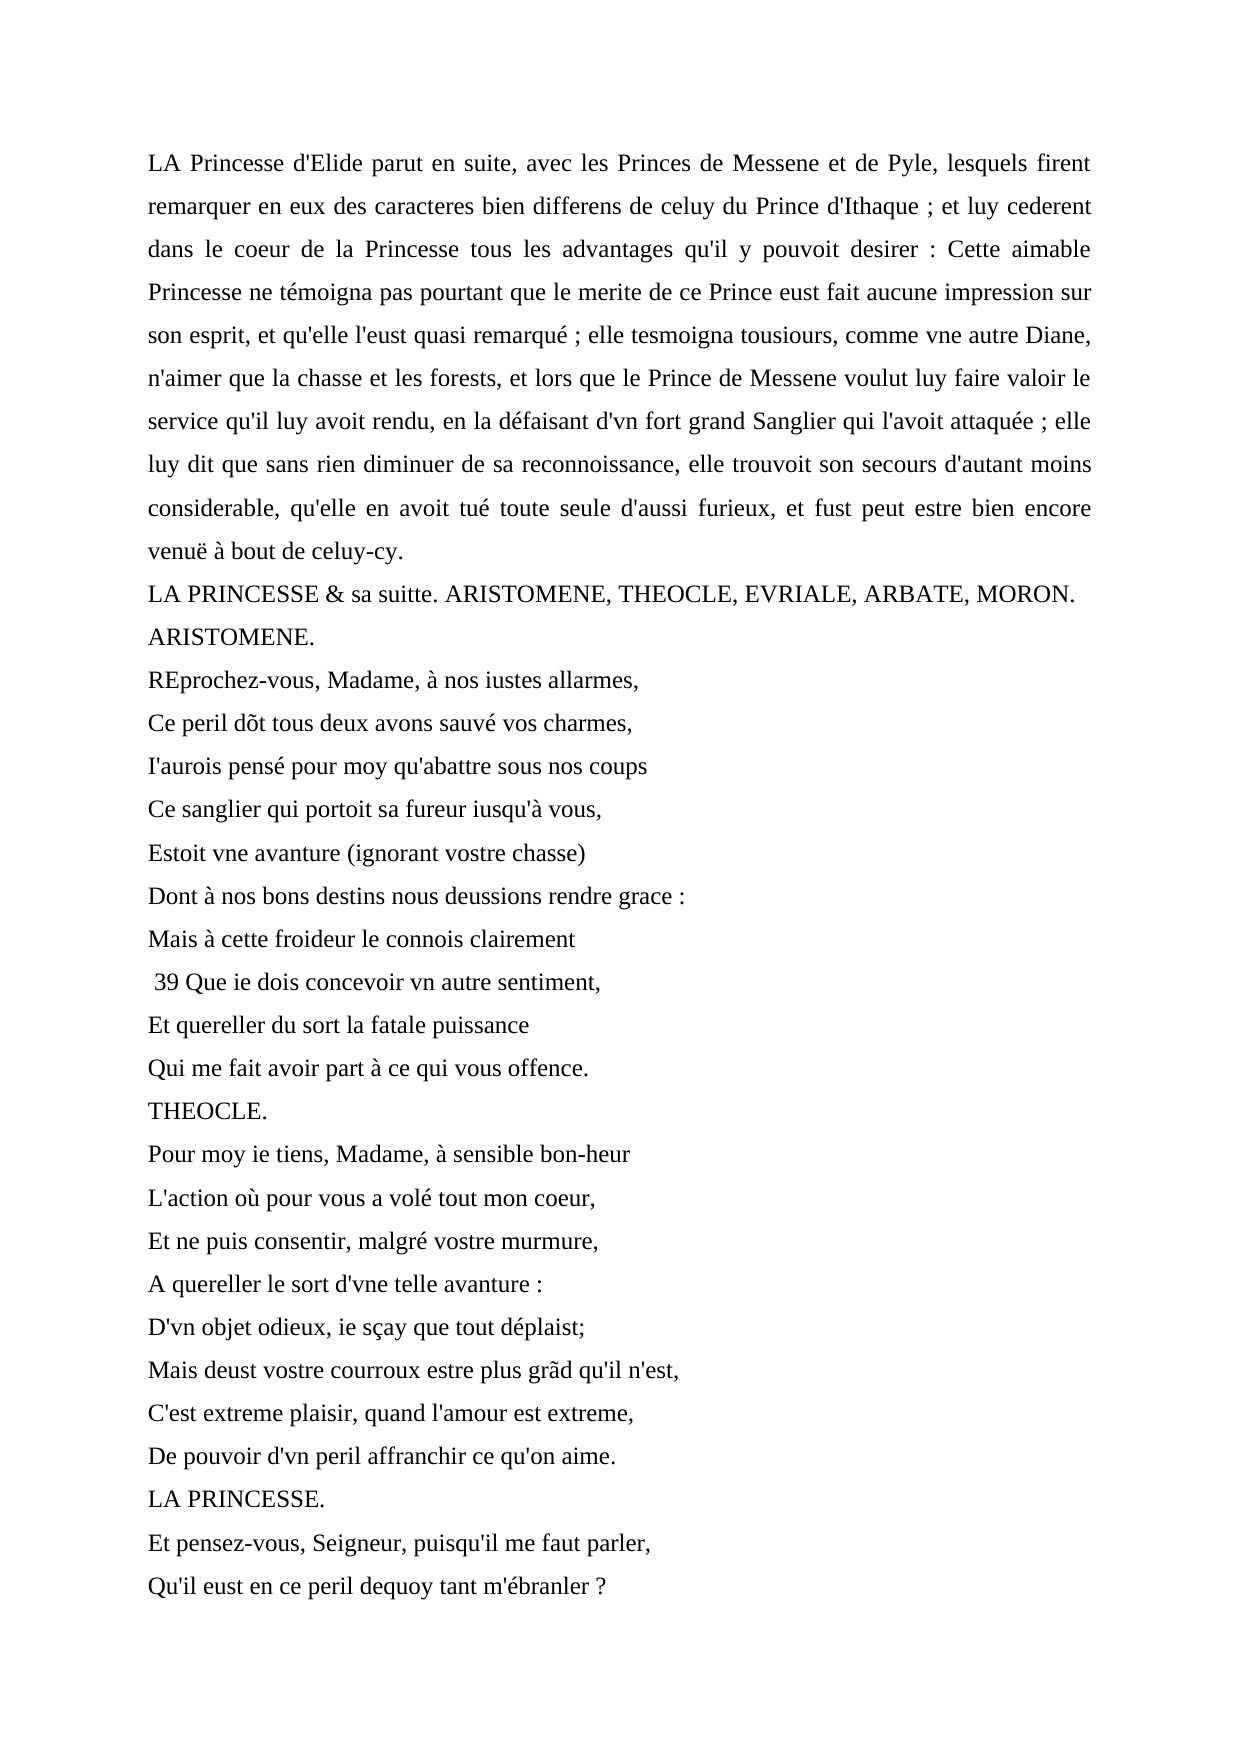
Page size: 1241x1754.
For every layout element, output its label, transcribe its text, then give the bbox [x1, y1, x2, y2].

text Pour moy ie tiens, Madame, à sensible bon-heur [148, 1139, 1093, 1168]
text I'aurois pensé pour moy qu'abattre sous nos coups [148, 751, 1093, 780]
text LA PRINCESSE. [148, 1484, 1093, 1513]
text Mais deust vostre courroux estre plus grãd qu'il n'est, [148, 1355, 1093, 1384]
text Et ne puis consentir, malgré vostre murmure, [148, 1226, 1093, 1254]
text L'action où pour vous a volé tout mon coeur, [148, 1183, 1093, 1211]
text Et quereller du sort la fatale puissance [148, 1010, 1093, 1039]
text LA PRINCESSE & sa suitte. ARISTOMENE, THEOCLE, EVRIALE, ARBATE, MORON. [148, 579, 1093, 608]
text Qu'il eust en ce peril dequoy tant m'ébranler ? [148, 1571, 1093, 1599]
text Estoit vne avanture (ignorant vostre chasse) [148, 838, 1093, 866]
text 39 Que ie dois concevoir vn autre sentiment, [148, 967, 1093, 996]
text Ce sanglier qui portoit sa fureur iusqu'à vous, [148, 794, 1093, 823]
text Ce peril dõt tous deux avons sauvé vos charmes, [148, 708, 1093, 737]
text Et pensez-vous, Seigneur, puisqu'il me faut parler, [148, 1528, 1093, 1556]
text Qui me fait avoir part à ce qui vous offence. [148, 1053, 1093, 1082]
text Mais à cette froideur le connois clairement [148, 924, 1093, 953]
text THEOCLE. [148, 1096, 1093, 1125]
text C'est extreme plaisir, quand l'amour est extreme, [148, 1398, 1093, 1427]
text A quereller le sort d'vne telle avanture : [148, 1269, 1093, 1298]
text ARISTOMENE. [148, 622, 1093, 651]
text De pouvoir d'vn peril affranchir ce qu'on aime. [148, 1441, 1093, 1470]
text D'vn objet odieux, ie sçay que tout déplaist; [148, 1312, 1093, 1341]
text Dont à nos bons destins nous deussions rendre grace : [148, 881, 1093, 909]
text REprochez-vous, Madame, à nos iustes allarmes, [148, 665, 1093, 694]
text LA Princesse d'Elide parut en suite, avec les Princes de Messene et de Pyle, lesquels firent remarquer en eux des caracteres bien differens de celuy du Prince d'Ithaque ; et luy cederent dans le coeur de la Princesse tous les advantages qu'il y pouvoit desirer : Cette aimable Princesse ne témoigna pas pourtant que le merite de ce Prince eust fait aucune impression sur son esprit, et qu'elle l'eust quasi remarqué ; elle tesmoigna tousiours, comme vne autre Diane, n'aimer que la chasse et les forests, et lors que le Prince de Messene voulut luy faire valoir le service qu'il luy avoit rendu, en la défaisant d'vn fort grand Sanglier qui l'avoit attaquée ; elle luy dit que sans rien diminuer de sa reconnoissance, elle trouvoit son secours d'autant moins considerable, qu'elle en avoit tué toute seule d'aussi furieux, et fust peut estre bien encore venuë à bout de celuy-cy. [148, 148, 1093, 564]
